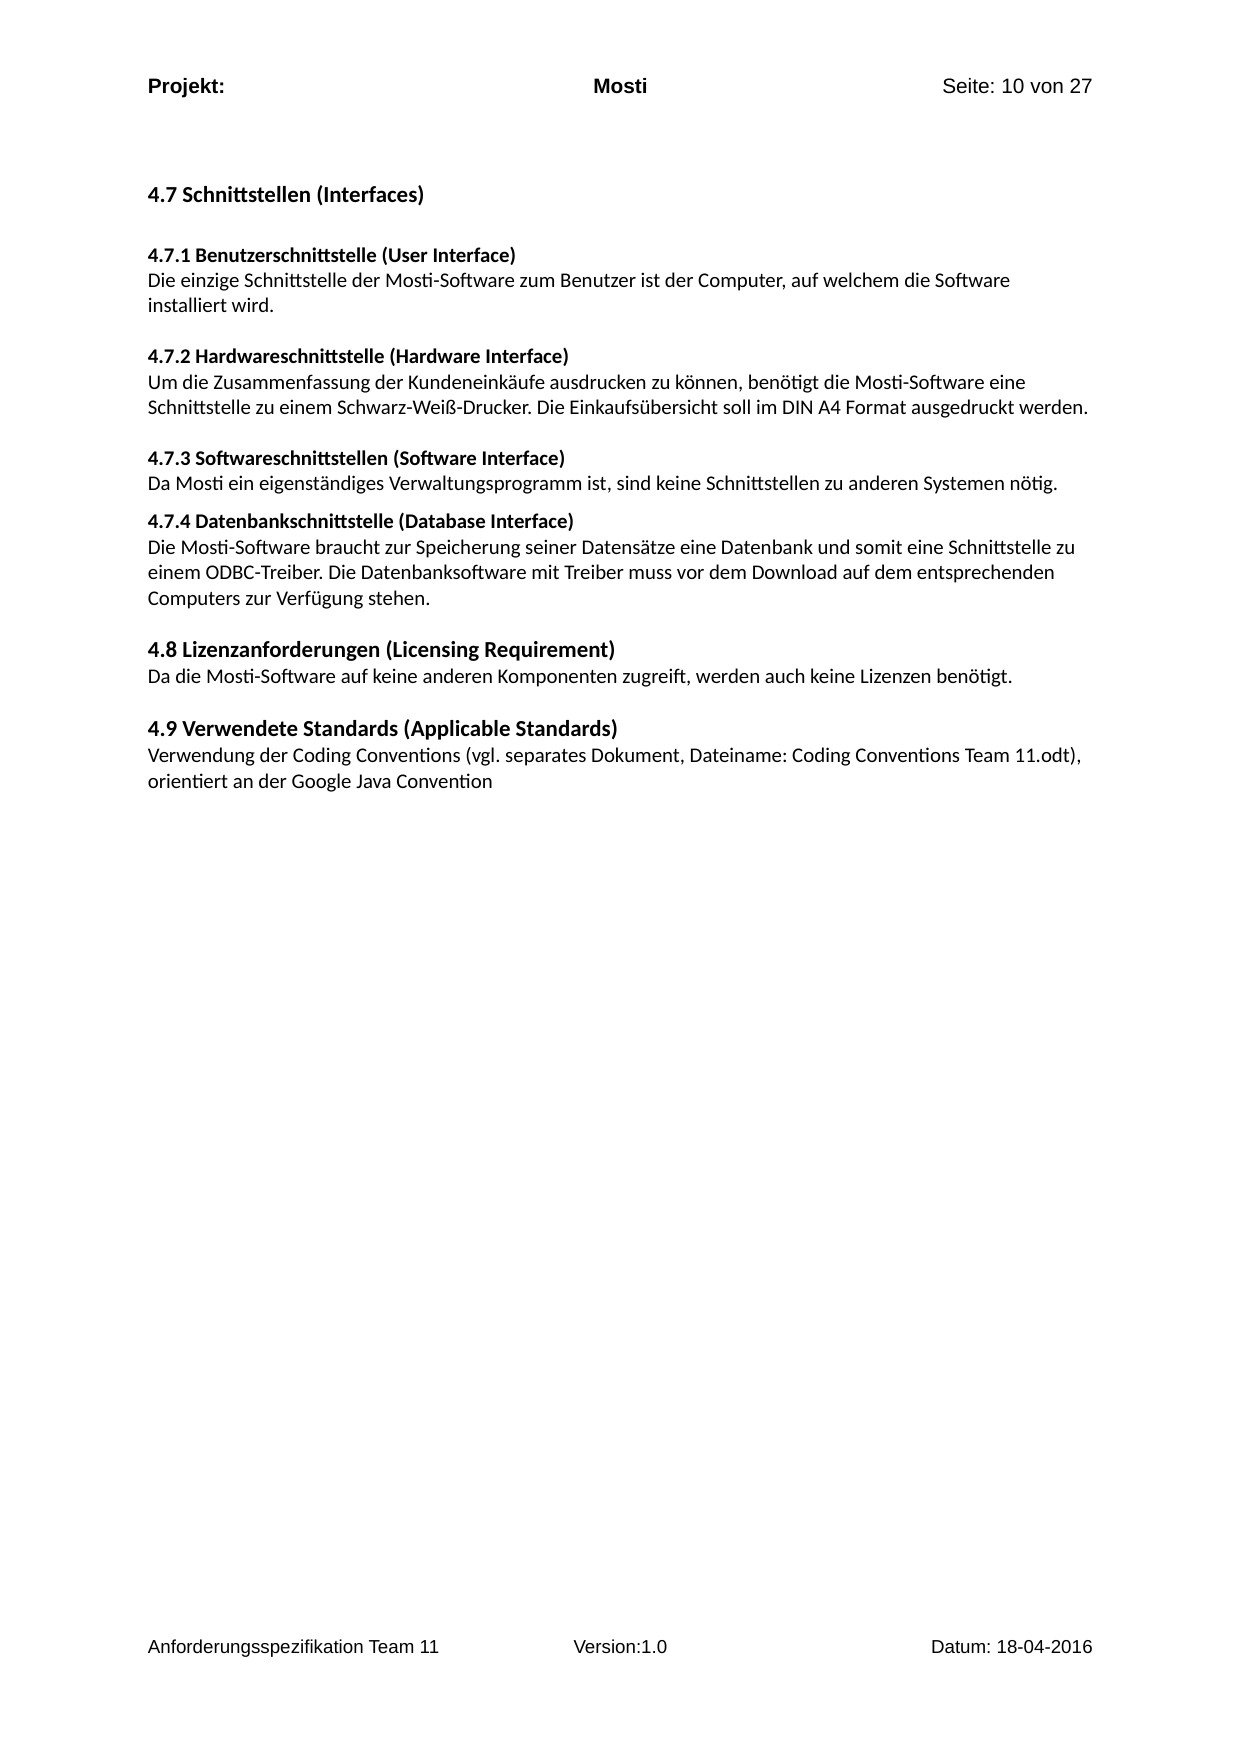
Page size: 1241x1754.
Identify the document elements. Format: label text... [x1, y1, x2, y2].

subtitle 4.9 Verwendete Standards (Applicable Standards) [148, 714, 1092, 742]
text Verwendung der Coding Conventions (vgl. separates Dokument, Dateiname: Coding Conventions Team 11.odt), orientiert an der Google Java Convention [148, 742, 1092, 793]
text Die einzige Schnittstelle der Mosti-Software zum Benutzer ist der Computer, auf welchem die Software installiert wird. [148, 267, 1092, 318]
text Um die Zusammenfassung der Kundeneinkäufe ausdrucken zu können, benötigt die Mosti-Software eine Schnittstelle zu einem Schwarz-Weiß-Drucker. Die Einkaufsübersicht soll im DIN A4 Format ausgedruckt werden. [148, 369, 1092, 420]
text Die Mosti-Software braucht zur Speicherung seiner Datensätze eine Datenbank und somit eine Schnittstelle zu einem ODBC-Treiber. Die Datenbanksoftware mit Treiber muss vor dem Download auf dem entsprechenden Computers zur Verfügung stehen. [148, 534, 1092, 610]
subtitle 4.7.2 Hardwareschnittstelle (Hardware Interface) [148, 343, 1092, 369]
text Da die Mosti-Software auf keine anderen Komponenten zugreift, werden auch keine Lizenzen benötigt. [148, 663, 1092, 689]
text Da Mosti ein eigenständiges Verwaltungsprogramm ist, sind keine Schnittstellen zu anderen Systemen nötig. [148, 471, 1092, 496]
subtitle 4.7.3 Softwareschnittstellen (Software Interface) [148, 445, 1092, 471]
subtitle 4.7 Schnittstellen (Interfaces) [148, 180, 1092, 208]
subtitle 4.8 Lizenzanforderungen (Licensing Requirement) [148, 636, 1092, 663]
subtitle 4.7.4 Datenbankschnittstelle (Database Interface) [148, 508, 1092, 534]
subtitle 4.7.1 Benutzerschnittstelle (User Interface) [148, 242, 1092, 267]
